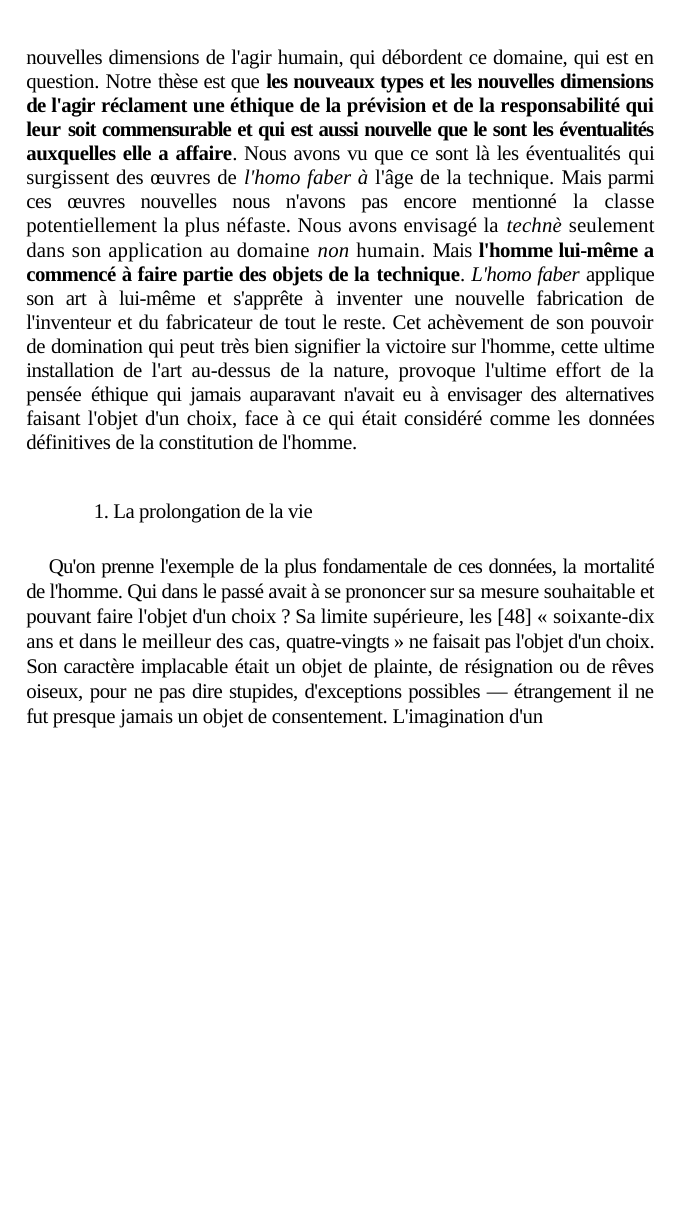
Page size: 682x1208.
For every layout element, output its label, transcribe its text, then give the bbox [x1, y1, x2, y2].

text 1. La prolongation de la vie [26, 499, 655, 523]
text nouvelles dimensions de l'agir humain, qui débordent ce domaine, qui est en question. Notre thèse est que les nouveaux types et les nouvelles dimensions de l'agir réclament une éthique de la prévision et de la responsabilité qui leur soit commensurable et qui est aussi nouvelle que le sont les éventualités auxquelles elle a affaire. Nous avons vu que ce sont là les éventualités qui surgissent des œuvres de l'homo faber à l'âge de la technique. Mais parmi ces œuvres nouvelles nous n'avons pas encore mentionné la classe potentiellement la plus néfaste. Nous avons envisagé la technè seulement dans son application au domaine non humain. Mais l'homme lui-même a commencé à faire partie des objets de la technique. L'homo faber applique son art à lui-même et s'apprête à inventer une nouvelle fabrication de l'inventeur et du fabricateur de tout le reste. Cet achèvement de son pouvoir de domination qui peut très bien signifier la victoire sur l'homme, cette ultime installation de l'art au-dessus de la nature, provoque l'ultime effort de la pensée éthique qui jamais auparavant n'avait eu à envisager des alternatives faisant l'objet d'un choix, face à ce qui était considéré comme les données définitives de la constitution de l'homme. [26, 45, 655, 454]
text Qu'on prenne l'exemple de la plus fondamentale de ces données, la mortalité de l'homme. Qui dans le passé avait à se prononcer sur sa mesure souhaitable et pouvant faire l'objet d'un choix ? Sa limite supérieure, les [48] « soixante-dix ans et dans le meilleur des cas, quatre-vingts » ne faisait pas l'objet d'un choix. Son caractère impla­cable était un objet de plainte, de résignation ou de rêves oiseux, pour ne pas dire stupides, d'exceptions possibles — étrangement il ne fut presque jamais un objet de consentement. L'imagination d'un [26, 553, 655, 728]
